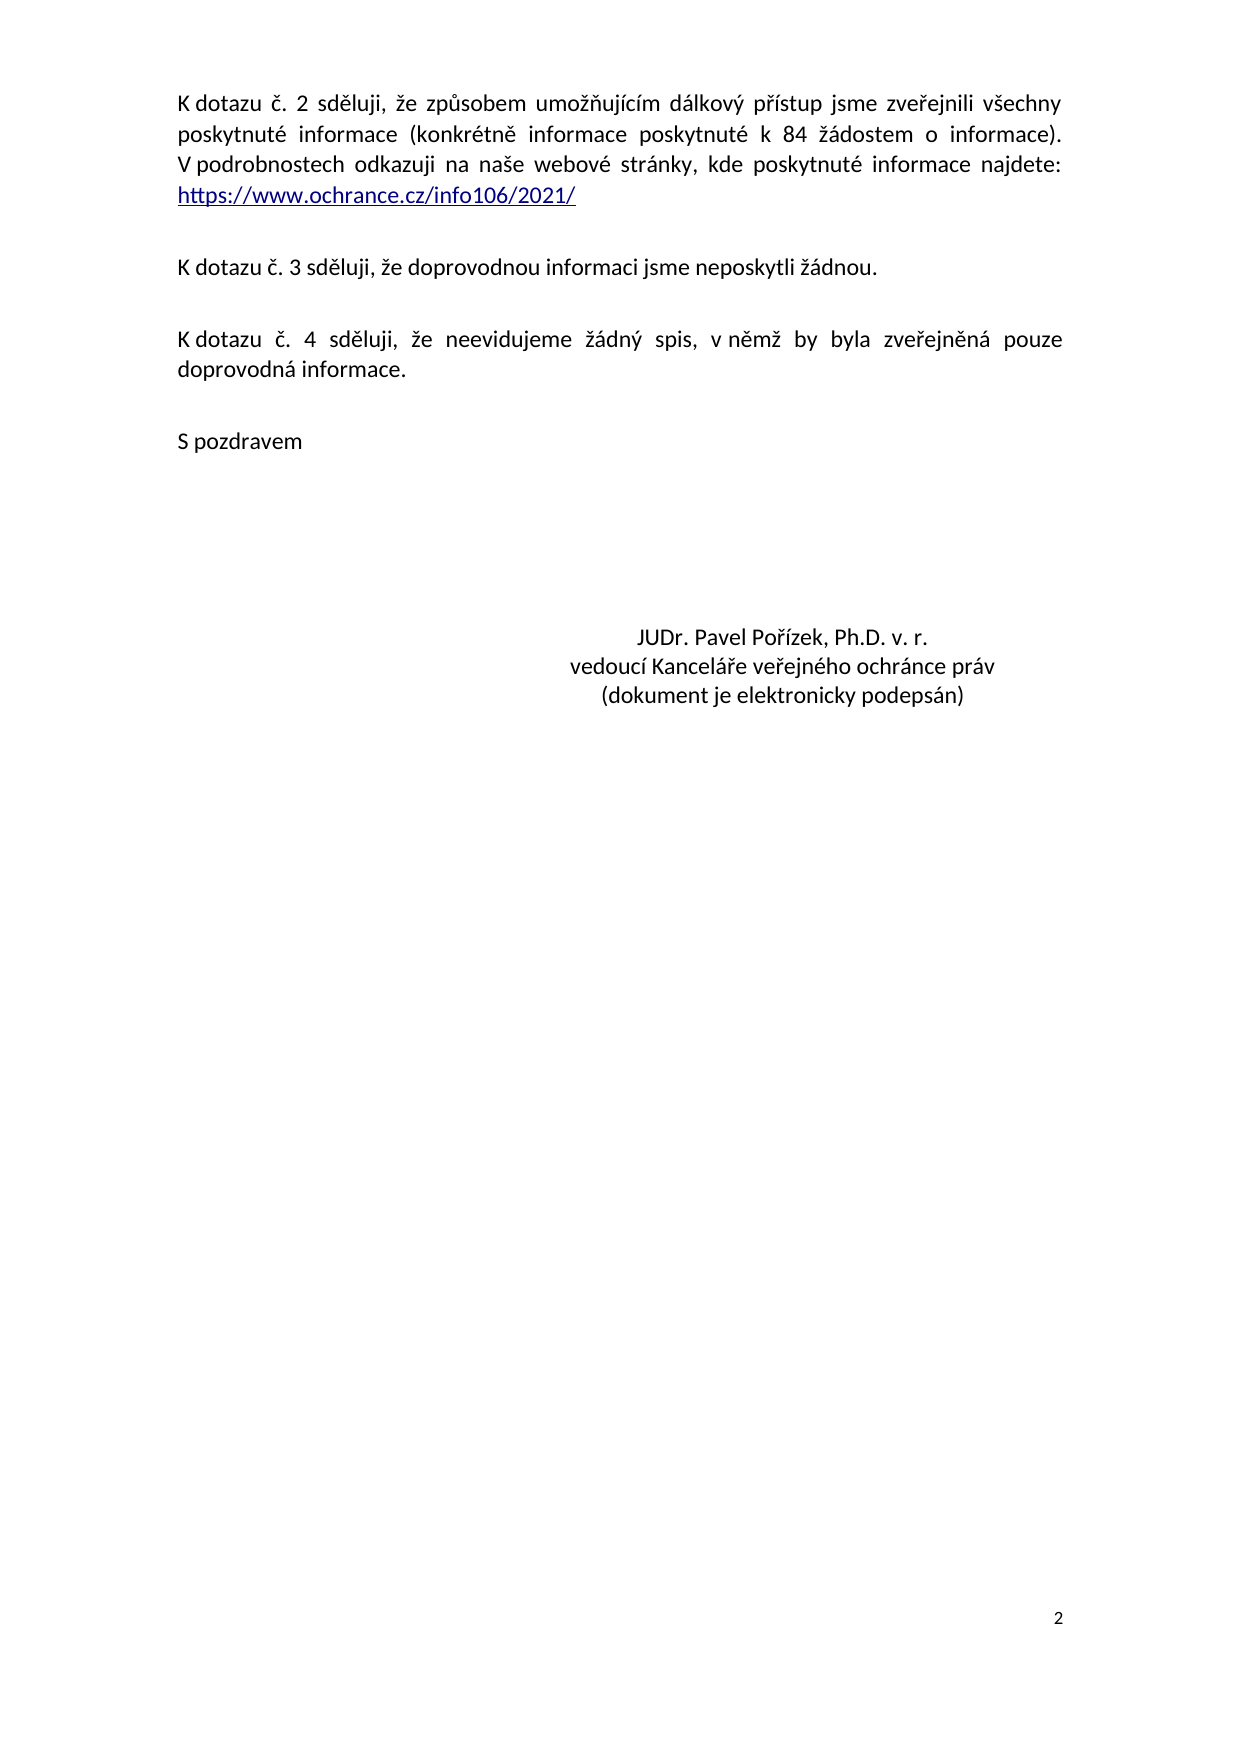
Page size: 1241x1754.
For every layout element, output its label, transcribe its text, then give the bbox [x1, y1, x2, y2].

text S pozdravem [177, 426, 1063, 456]
text JUDr. Pavel Pořízek, Ph.D. v. r. [502, 622, 1063, 651]
text K dotazu č. 2 sděluji, že způsobem umožňujícím dálkový přístup jsme zveřejnili všechny poskytnuté informace (konkrétně informace poskytnuté k 84 žádostem o informace). V podrobnostech odkazuji na naše webové stránky, kde poskytnuté informace najdete: https://www.ochrance.cz/info106/2021/ [177, 88, 1063, 209]
text K dotazu č. 3 sděluji, že doprovodnou informaci jsme neposkytli žádnou. [177, 252, 1063, 281]
text (dokument je elektronicky podepsán) [502, 680, 1063, 710]
text K dotazu č. 4 sděluji, že neevidujeme žádný spis, v němž by byla zveřejněná pouze doprovodná informace. [177, 324, 1063, 384]
text vedoucí Kanceláře veřejného ochránce práv [502, 651, 1063, 680]
